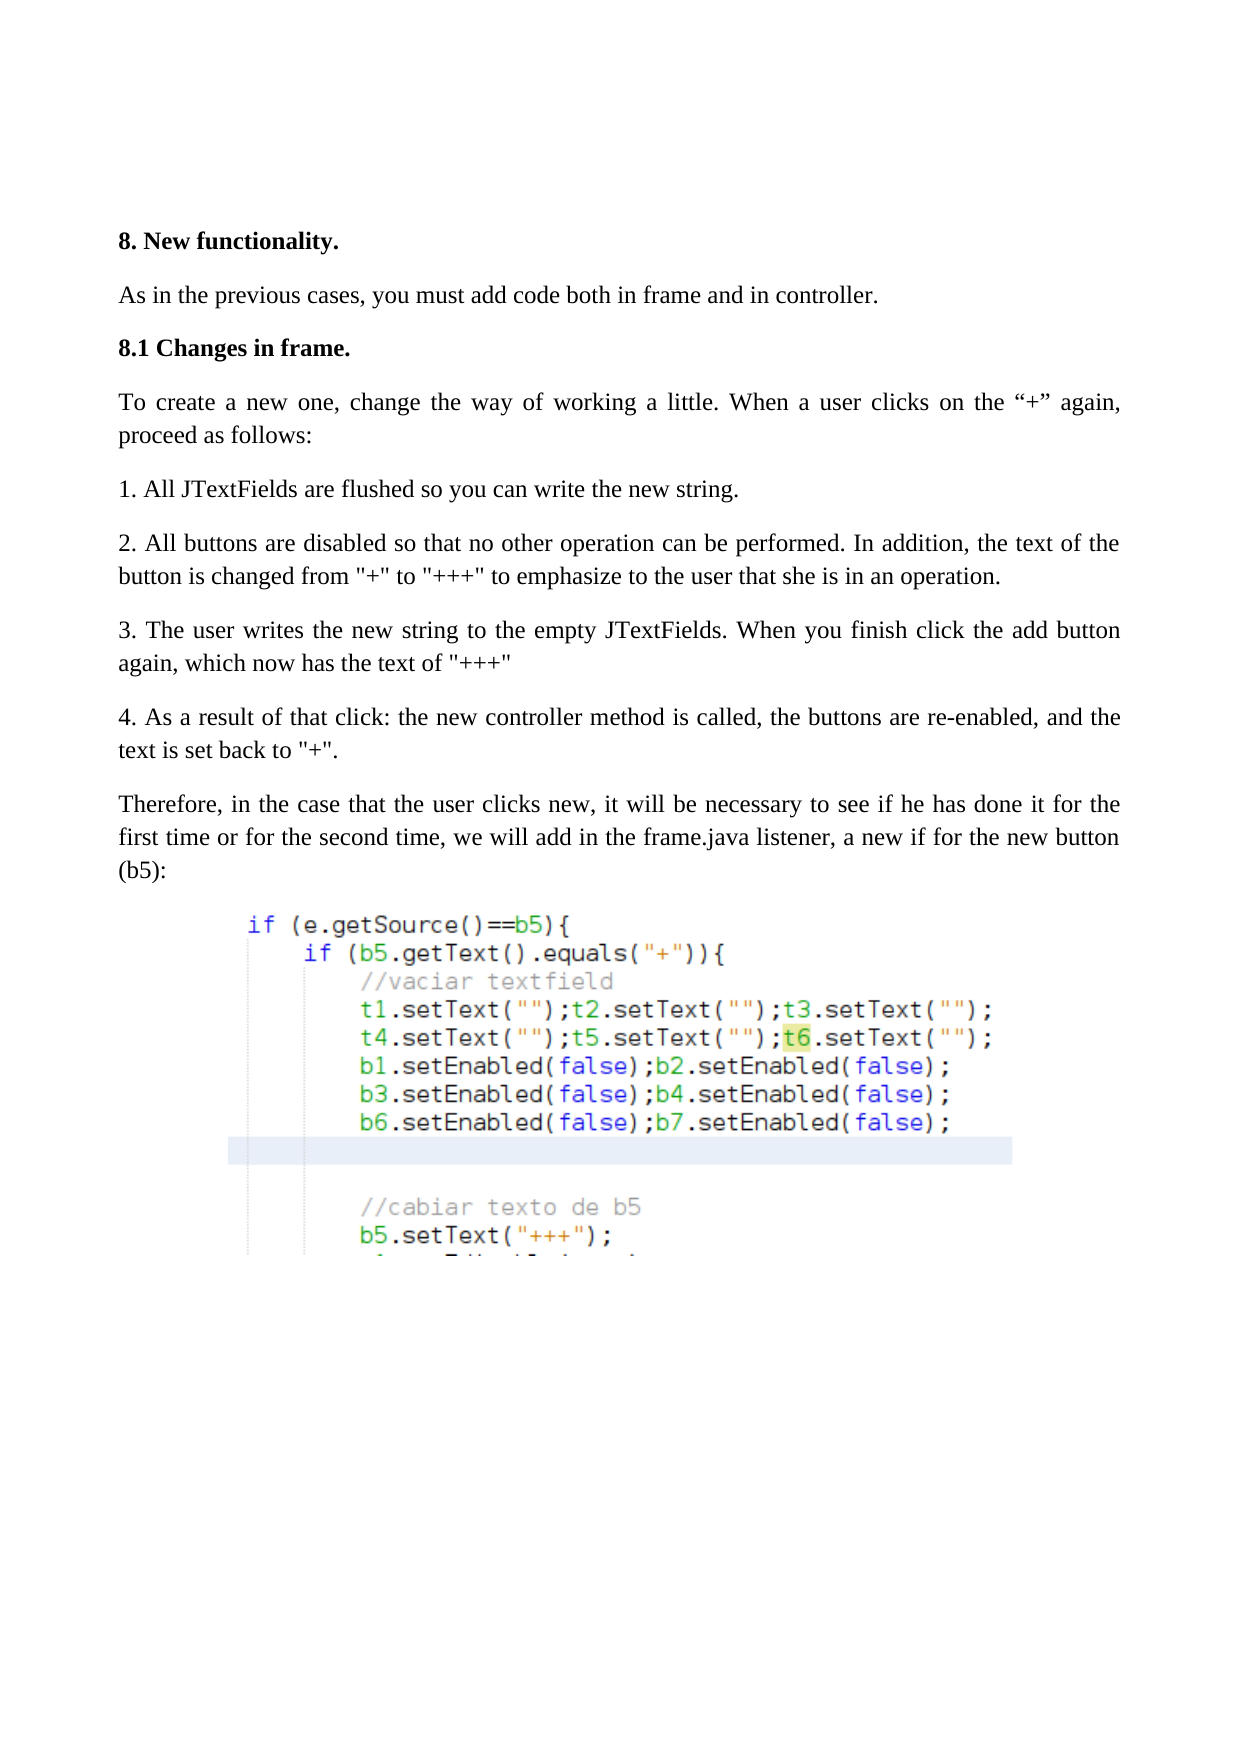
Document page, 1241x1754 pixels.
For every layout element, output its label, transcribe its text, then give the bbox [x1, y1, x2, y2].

text 1. All JTextFields are flushed so you can write the new string. [118, 474, 1122, 503]
text 3. The user writes the new string to the empty JTextFields. When you finish click the add button again, which now has the text of "+++" [118, 615, 1122, 677]
text 2. All buttons are disabled so that no other operation can be performed. In addition, the text of the button is changed from "+" to "+++" to emphasize to the user that she is in an operation. [118, 528, 1122, 590]
picture [227, 908, 1013, 1256]
text As in the previous cases, you must add code both in frame and in controller. [118, 280, 1122, 308]
text To create a new one, change the way of working a little. When a user clicks on the “+” again, proceed as follows: [118, 387, 1122, 449]
text Therefore, in the case that the user clicks new, it will be necessary to see if he has done it for the first time or for the second time, we will add in the frame.java listener, a new if for the new button (b5): [118, 789, 1122, 883]
text 4. As a result of that click: the new controller method is called, the buttons are re-enabled, and the text is set back to "+". [118, 702, 1122, 764]
text 8.1 Changes in frame. [118, 333, 1122, 362]
text 8. New functionality. [118, 226, 1122, 254]
